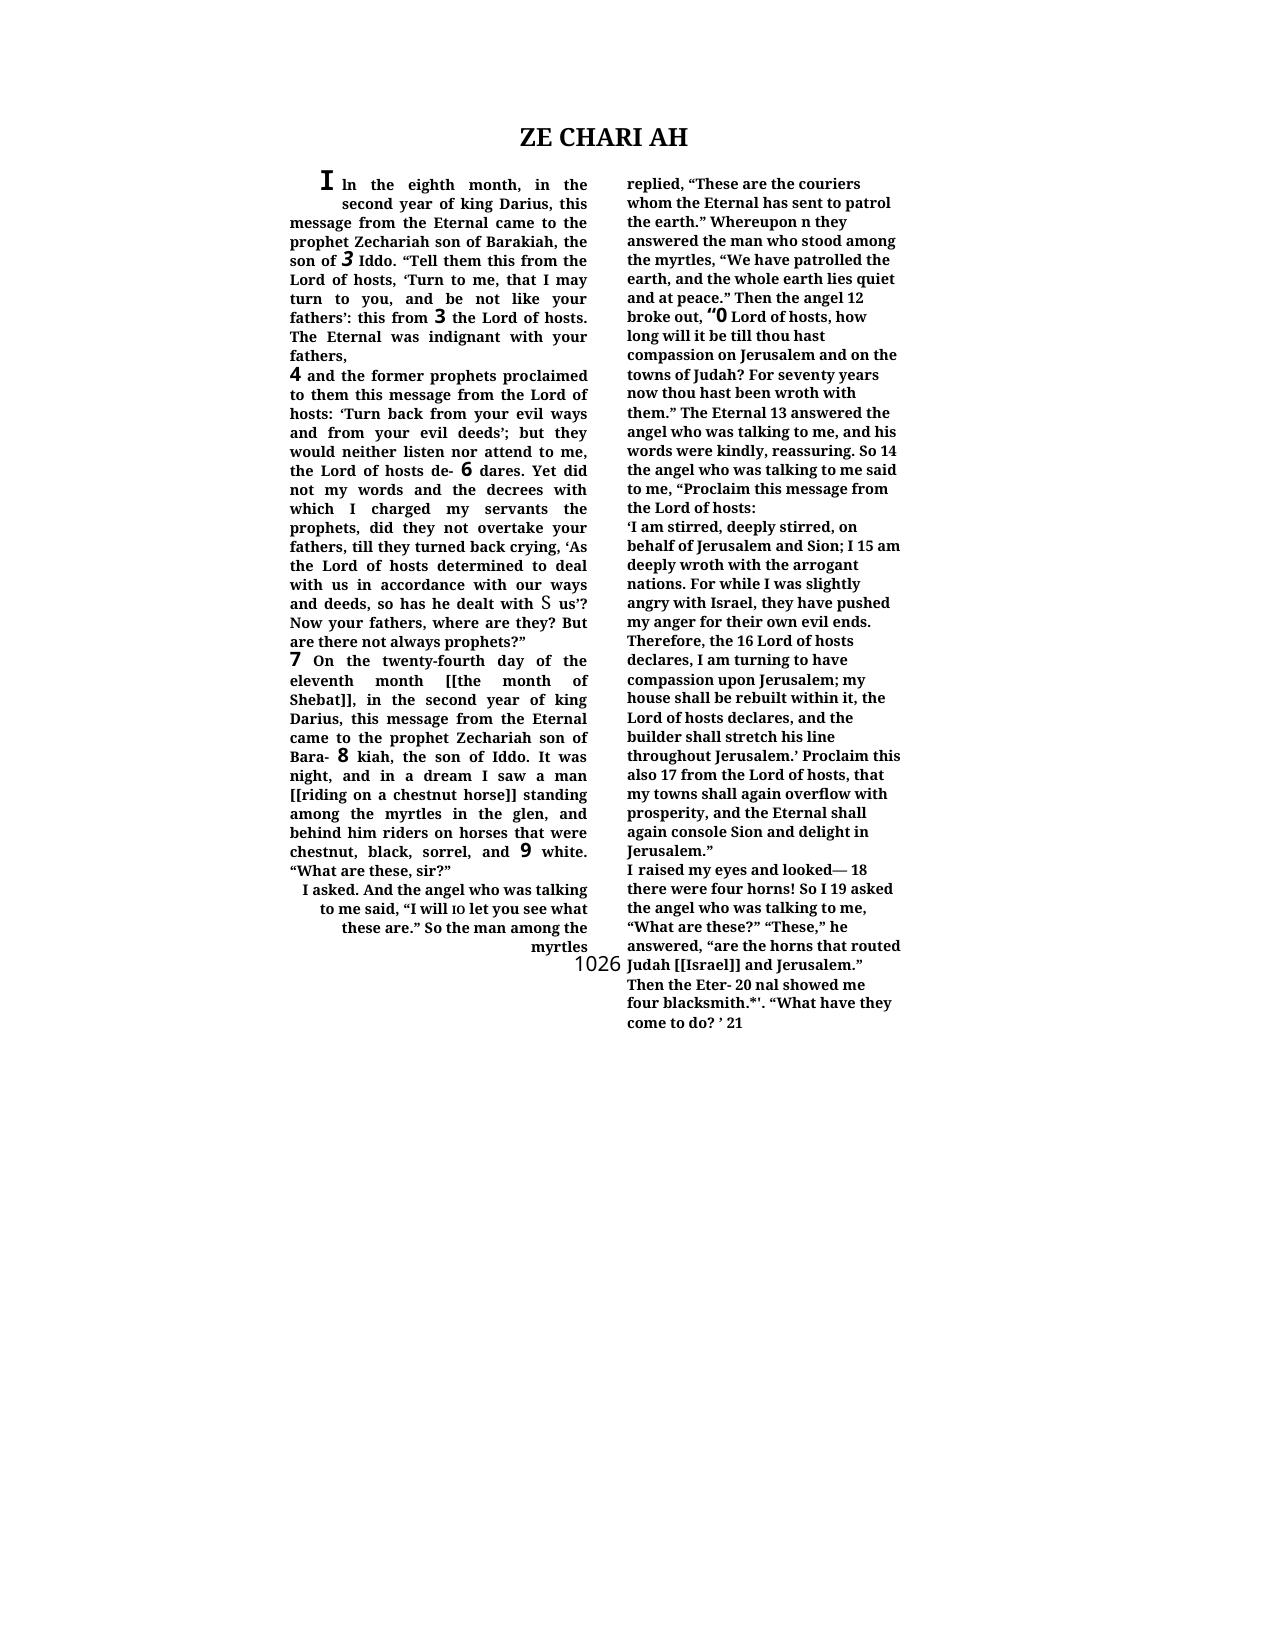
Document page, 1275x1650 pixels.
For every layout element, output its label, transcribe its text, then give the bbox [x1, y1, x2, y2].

text Iln the eighth month, in the second year of king Darius, this message from the Eternal came to the prophet Zechariah son of Barakiah, the son of 3 Iddo. “Tell them this from the Lord of hosts, ‘Turn to me, that I may turn to you, and be not like your fathers’: this from 3 the Lord of hosts. The Eternal was indignant with your fathers, [289, 175, 588, 366]
subtitle ZE CHARI AH [297, 126, 911, 151]
text ‘I am stirred, deeply stirred, on behalf of Jerusalem and Sion; I 15 am deeply wroth with the arro­gant nations. For while I was slightly angry with Israel, they have pushed my anger for their own evil ends. Therefore, the 16 Lord of hosts declares, I am turning to have compassion upon Jerusalem; my house shall be rebuilt within it, the Lord of hosts declares, and the builder shall stretch his line throughout Jerusalem.’ Proclaim this also 17 from the Lord of hosts, that my towns shall again overflow with prosperity, and the Eternal shall again console Sion and delight in Jerusalem.” [598, 517, 901, 860]
text replied, “These are the couriers whom the Eternal has sent to patrol the earth.” Whereupon n they answered the man who stood among the myrtles, “We have patrolled the earth, and the whole earth lies quiet and at peace.” Then the angel 12 broke out, “0 Lord of hosts, how long will it be till thou hast compassion on Jerusalem and on the towns of Judah? For seven­ty years now thou hast been wroth with them.” The Eternal 13 answered the angel who was talking to me, and his words were kindly, reassuring. So 14 the angel who was talking to me said to me, “Proclaim this message from the Lord of hosts: [598, 174, 901, 517]
text 7 On the twenty-fourth day of the eleventh month [[the month of Shebat]], in the second year of king Darius, this message from the Eternal came to the prophet Zechariah son of Bara- 8 kiah, the son of Iddo. It was night, and in a dream I saw a man [[riding on a chestnut horse]] standing among the myr­tles in the glen, and behind him riders on horses that were chestnut, black, sorrel, and 9 white. “What are these, sir?” [289, 652, 588, 880]
text 4 and the former prophets pro­claimed to them this message from the Lord of hosts: ‘Turn back from your evil ways and from your evil deeds’; but they would neither listen nor attend to me, the Lord of hosts de- 6 dares. Yet did not my words and the decrees with which I charged my servants the prophets, did they not overtake your fathers, till they turned back crying, ‘As the Lord of hosts determined to deal with us in accordance with our ways and deeds, so has he dealt with S us’? Now your fathers, where are they? But are there not always prophets?” [289, 366, 588, 652]
text I asked. And the angel who was talking to me said, “I will io let you see what these are.” So the man among the myrtles [289, 880, 588, 957]
text 1026 [289, 957, 621, 976]
list raised my eyes and looked— 18 there were four horns! So I 19 asked the angel who was talking to me, “What are these?” “These,” he answered, “are the horns that routed Judah [[Israel]] and Jerusalem.” Then the Eter- 20 nal showed me four blacksmith.*'. “What have they come to do? ’ 21 [598, 860, 901, 1032]
